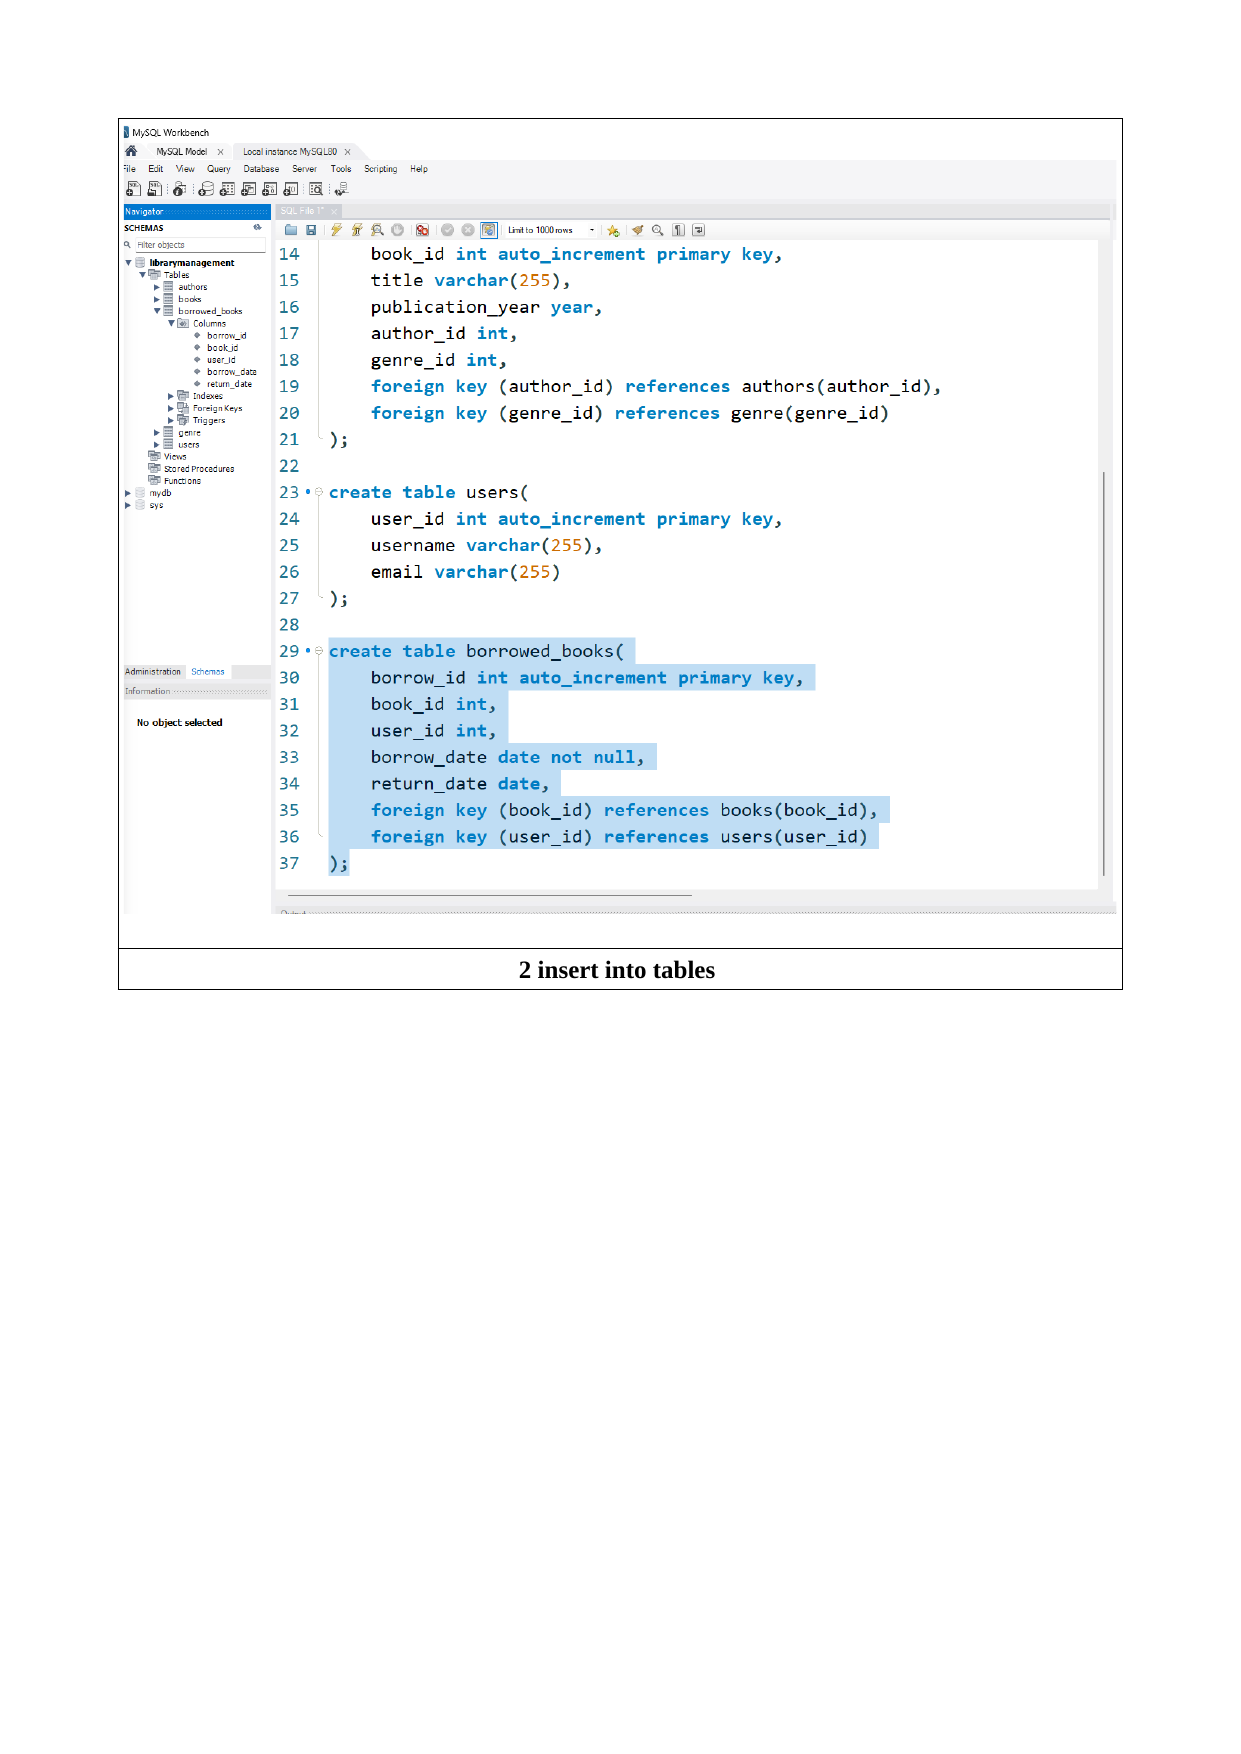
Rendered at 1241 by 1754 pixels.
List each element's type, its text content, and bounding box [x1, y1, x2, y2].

table_cell [119, 119, 1122, 948]
table_cell 2 insert into tables [119, 949, 1122, 989]
picture [123, 125, 1117, 914]
